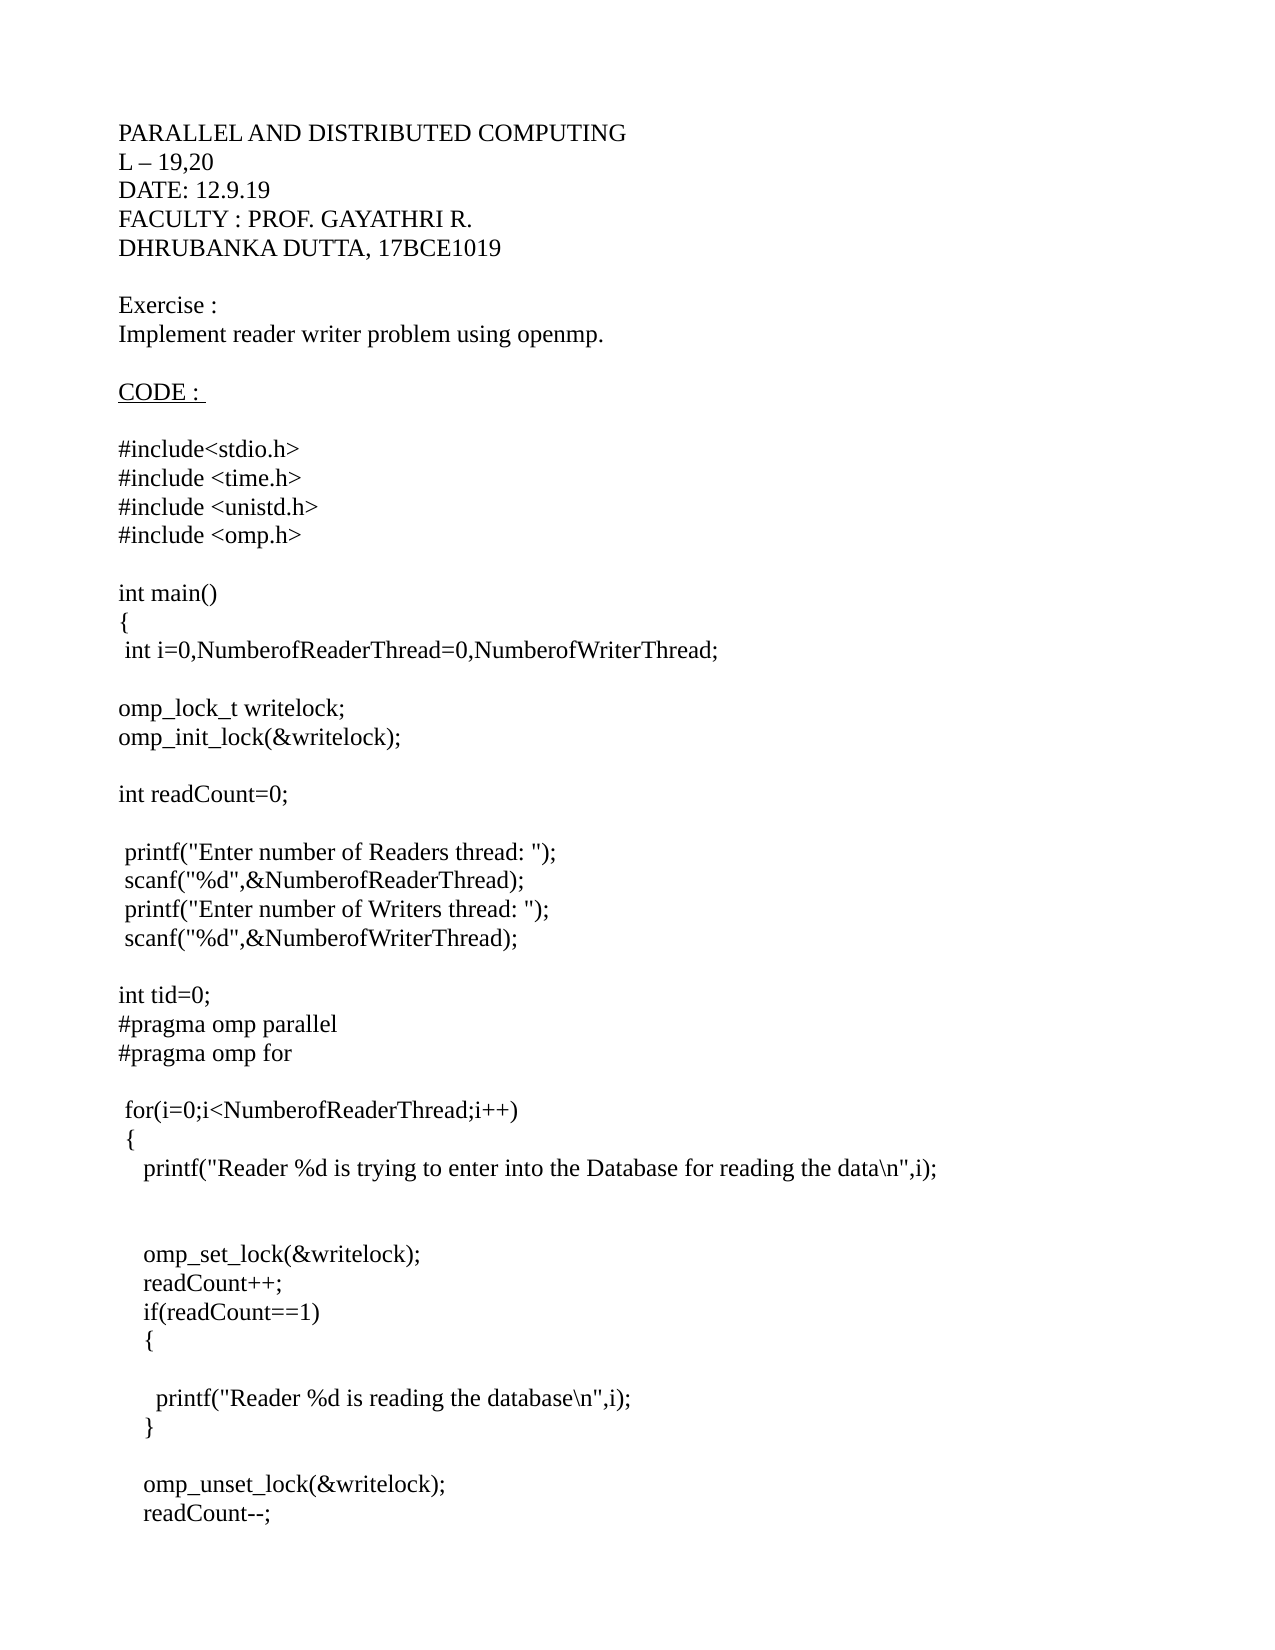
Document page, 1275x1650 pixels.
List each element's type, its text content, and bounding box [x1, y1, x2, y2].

text { [118, 607, 1157, 636]
text DHRUBANKA DUTTA, 17BCE1019 [118, 233, 1157, 262]
text FACULTY : PROF. GAYATHRI R. [118, 204, 1157, 233]
text printf("Reader %d is trying to enter into the Database for reading the data\n",i); [118, 1153, 1157, 1182]
text readCount++; [118, 1268, 1157, 1297]
text #include<stdio.h> [118, 434, 1157, 463]
text #include <unistd.h> [118, 492, 1157, 521]
text omp_init_lock(&writelock); [118, 722, 1157, 751]
text readCount--; [118, 1498, 1157, 1527]
text L – 19,20 [118, 147, 1157, 176]
text omp_set_lock(&writelock); [118, 1239, 1157, 1268]
text } [118, 1412, 1157, 1441]
text Implement reader writer problem using openmp. [118, 319, 1157, 348]
text #pragma omp for [118, 1038, 1157, 1067]
text int i=0,NumberofReaderThread=0,NumberofWriterThread; [118, 636, 1157, 664]
text omp_unset_lock(&writelock); [118, 1469, 1157, 1498]
text omp_lock_t writelock; [118, 693, 1157, 722]
text scanf("%d",&NumberofWriterThread); [118, 923, 1157, 952]
text printf("Enter number of Writers thread: "); [118, 894, 1157, 923]
text for(i=0;i<NumberofReaderThread;i++) [118, 1096, 1157, 1124]
text if(readCount==1) [118, 1297, 1157, 1326]
text { [118, 1124, 1157, 1153]
text int readCount=0; [118, 779, 1157, 808]
text #include <omp.h> [118, 521, 1157, 549]
text PARALLEL AND DISTRIBUTED COMPUTING [118, 118, 1157, 147]
text scanf("%d",&NumberofReaderThread); [118, 866, 1157, 894]
text printf("Reader %d is reading the database\n",i); [118, 1383, 1157, 1412]
text DATE: 12.9.19 [118, 176, 1157, 204]
text #include <time.h> [118, 463, 1157, 492]
text int main() [118, 578, 1157, 607]
text { [118, 1326, 1157, 1354]
text #pragma omp parallel [118, 1009, 1157, 1038]
text CODE : [118, 377, 1157, 406]
text int tid=0; [118, 981, 1157, 1009]
text printf("Enter number of Readers thread: "); [118, 837, 1157, 866]
text Exercise : [118, 291, 1157, 319]
